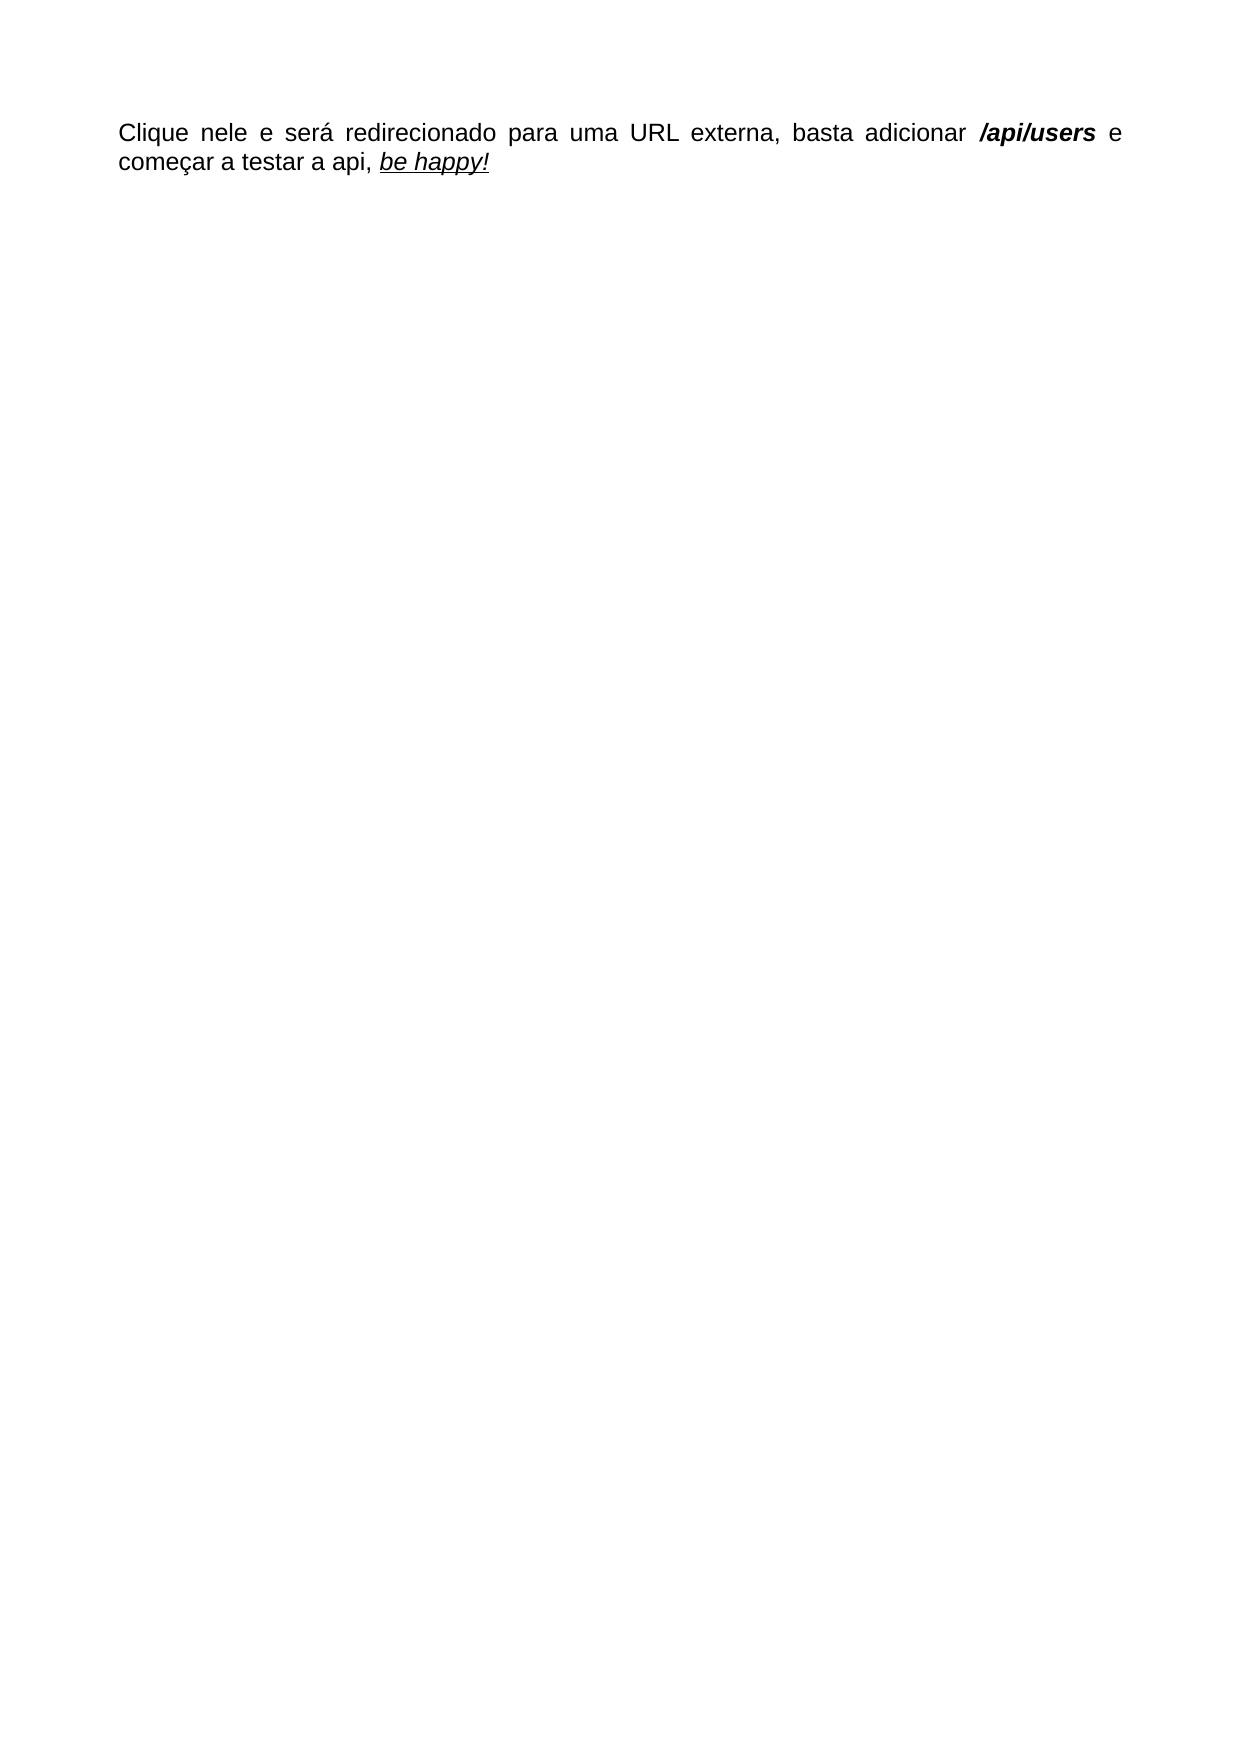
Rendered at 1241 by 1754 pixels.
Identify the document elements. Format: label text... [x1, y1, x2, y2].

text Clique nele e será redirecionado para uma URL externa, basta adicionar /api/users e começar a testar a api, be happy! [118, 118, 1122, 176]
